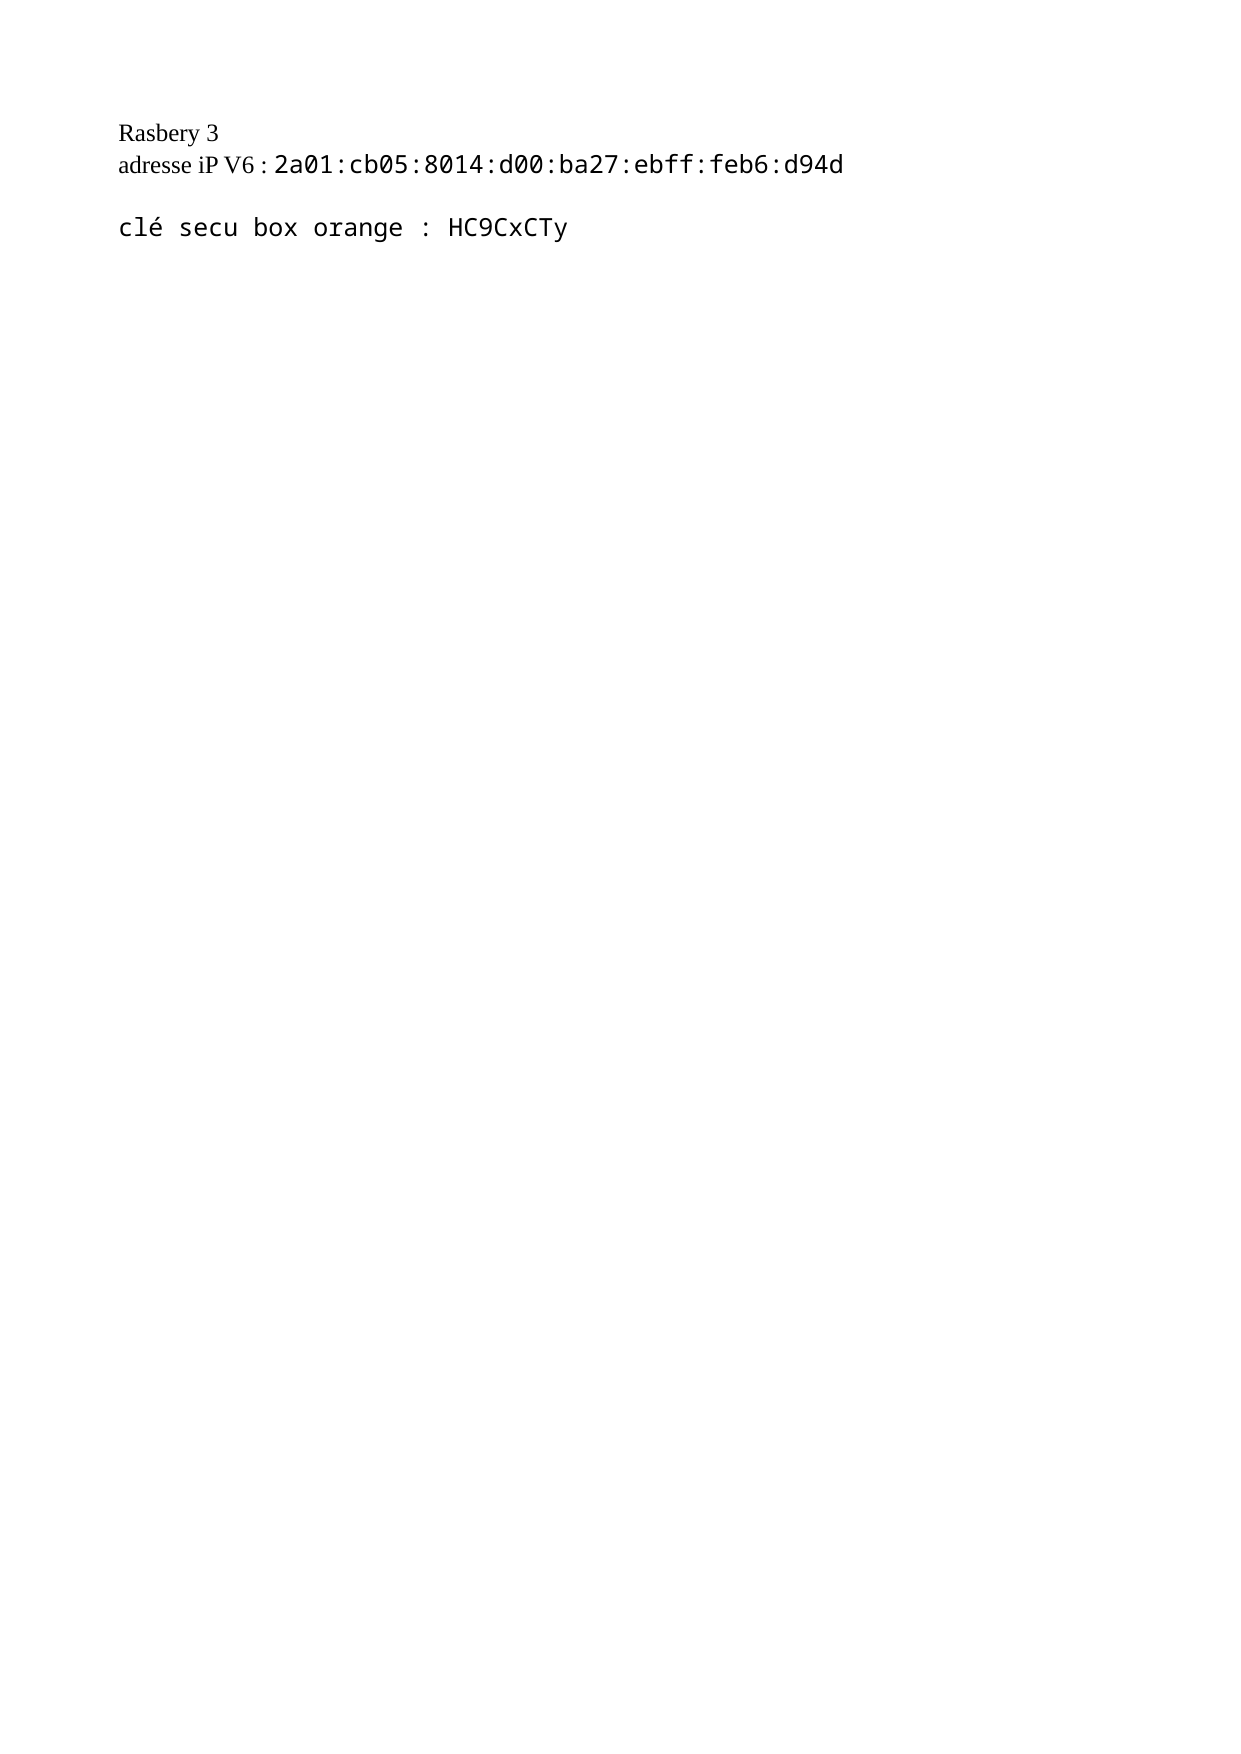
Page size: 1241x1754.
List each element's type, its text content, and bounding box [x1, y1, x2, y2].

text clé secu box orange : HC9CxCTy [118, 210, 1122, 244]
text adresse iP V6 : 2a01:cb05:8014:d00:ba27:ebff:feb6:d94d [118, 147, 1122, 210]
text Rasbery 3 [118, 118, 1122, 147]
